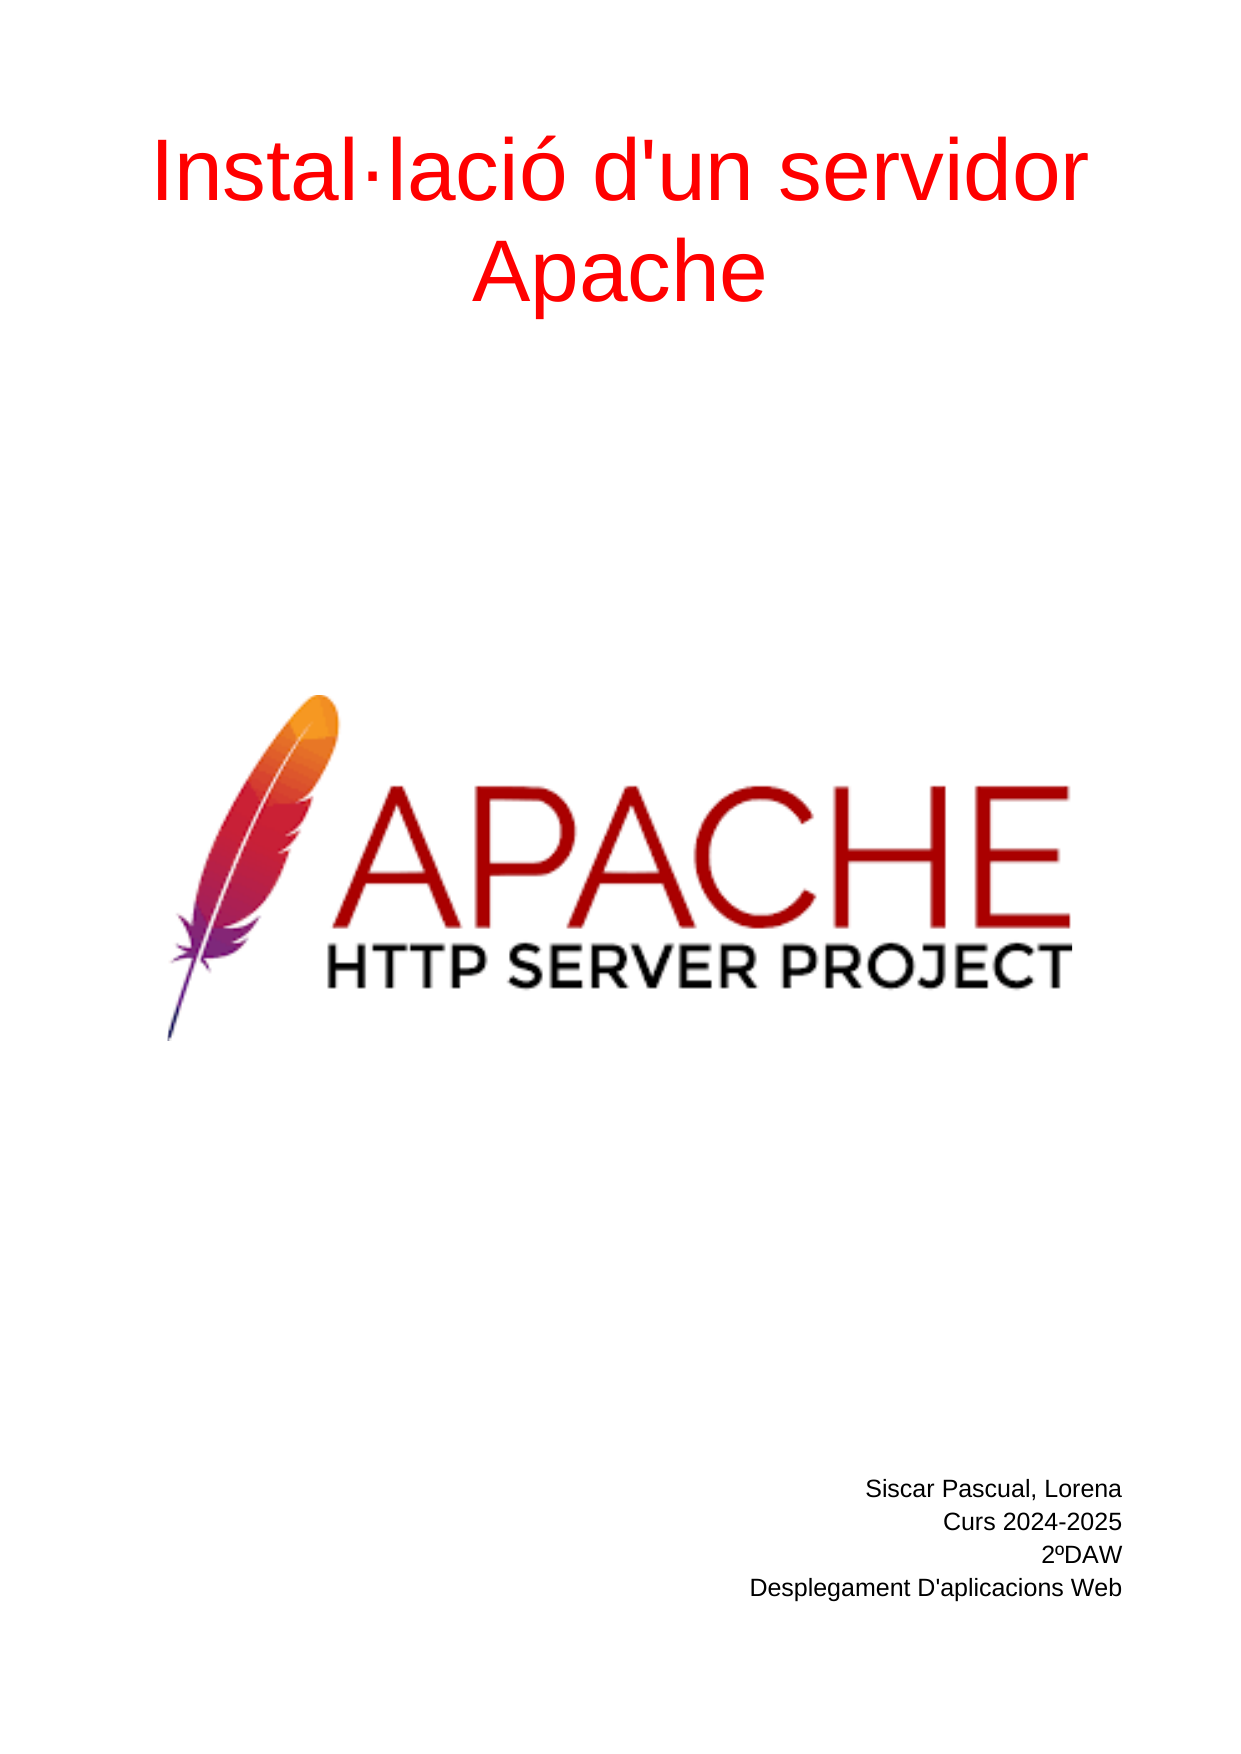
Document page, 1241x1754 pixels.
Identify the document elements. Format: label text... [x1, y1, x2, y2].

title Instal·lació d'un servidor Apache [118, 118, 1122, 319]
text Desplegament D'aplicacions Web [118, 1573, 1122, 1601]
text Curs 2024-2025 [118, 1507, 1122, 1535]
picture [167, 695, 1073, 1041]
text 2ºDAW [118, 1540, 1122, 1568]
text Siscar Pascual, Lorena [118, 1474, 1122, 1502]
